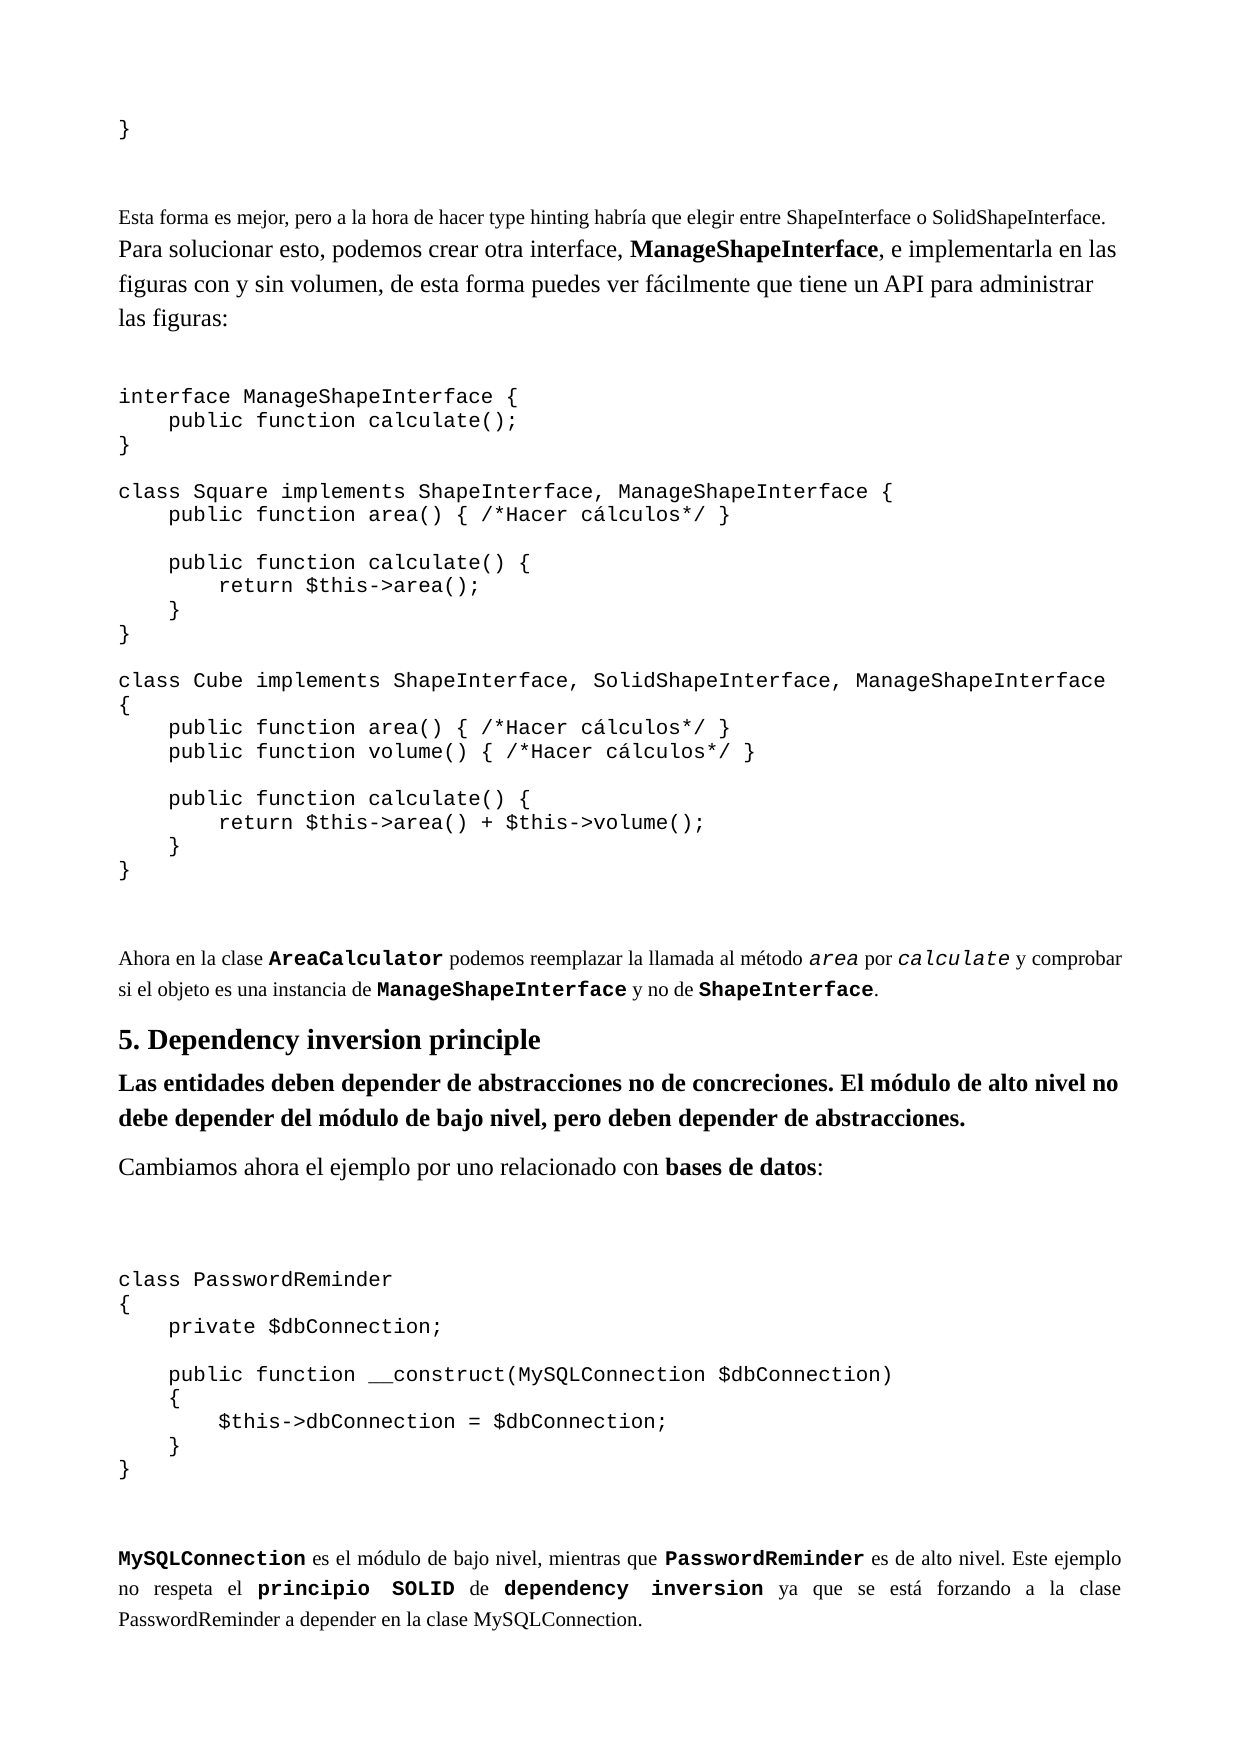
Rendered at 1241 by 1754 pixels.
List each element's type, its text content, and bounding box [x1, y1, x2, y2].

text private $dbConnection; [118, 1316, 1122, 1340]
text MySQLConnection es el módulo de bajo nivel, mientras que PasswordReminder es de alto nivel. Este ejemplo no respeta el principio SOLID de dependency inversion ya que se está forzando a la clase PasswordReminder a depender en la clase MySQLConnection. [118, 1545, 1122, 1631]
text } [118, 433, 1122, 457]
text } [118, 1458, 1122, 1482]
text public function area() { /*Hacer cálculos*/ } [118, 717, 1122, 741]
text public function calculate() { [118, 788, 1122, 812]
text { [118, 1387, 1122, 1411]
text Esta forma es mejor, pero a la hora de hacer type hinting habría que elegir entre ShapeInterface o SolidShapeInterface. [118, 205, 1122, 229]
text public function __construct(MySQLConnection $dbConnection) [118, 1364, 1122, 1387]
text return $this->area(); [118, 575, 1122, 599]
text Cambiamos ahora el ejemplo por uno relacionado con bases de datos: [118, 1152, 1122, 1181]
text return $this->area() + $this->volume(); [118, 812, 1122, 836]
text class PasswordReminder [118, 1269, 1122, 1293]
text Las entidades deben depender de abstracciones no de concreciones. El módulo de alto nivel no debe depender del módulo de bajo nivel, pero deben depender de abstracciones. [118, 1068, 1122, 1132]
text } [118, 599, 1122, 623]
text } [118, 859, 1122, 883]
text Ahora en la clase AreaCalculator podemos reemplazar la llamada al método area por calculate y comprobar si el objeto es una instancia de ManageShapeInterface y no de ShapeInterface. [118, 946, 1122, 1003]
text public function calculate(); [118, 410, 1122, 433]
text class Square implements ShapeInterface, ManageShapeInterface { [118, 481, 1122, 504]
text { [118, 1293, 1122, 1316]
text class Cube implements ShapeInterface, SolidShapeInterface, ManageShapeInterface { [118, 670, 1122, 717]
text } [118, 118, 1122, 142]
text } [118, 1434, 1122, 1458]
text public function area() { /*Hacer cálculos*/ } [118, 504, 1122, 528]
text public function calculate() { [118, 552, 1122, 575]
text } [118, 623, 1122, 646]
subtitle 5. Dependency inversion principle [118, 1022, 1122, 1056]
text } [118, 836, 1122, 859]
text $this->dbConnection = $dbConnection; [118, 1411, 1122, 1434]
text Para solucionar esto, podemos crear otra interface, ManageShapeInterface, e implementarla en las figuras con y sin volumen, de esta forma puedes ver fácilmente que tiene un API para administrar las figuras: [118, 234, 1122, 332]
text public function volume() { /*Hacer cálculos*/ } [118, 741, 1122, 764]
text interface ManageShapeInterface { [118, 386, 1122, 410]
